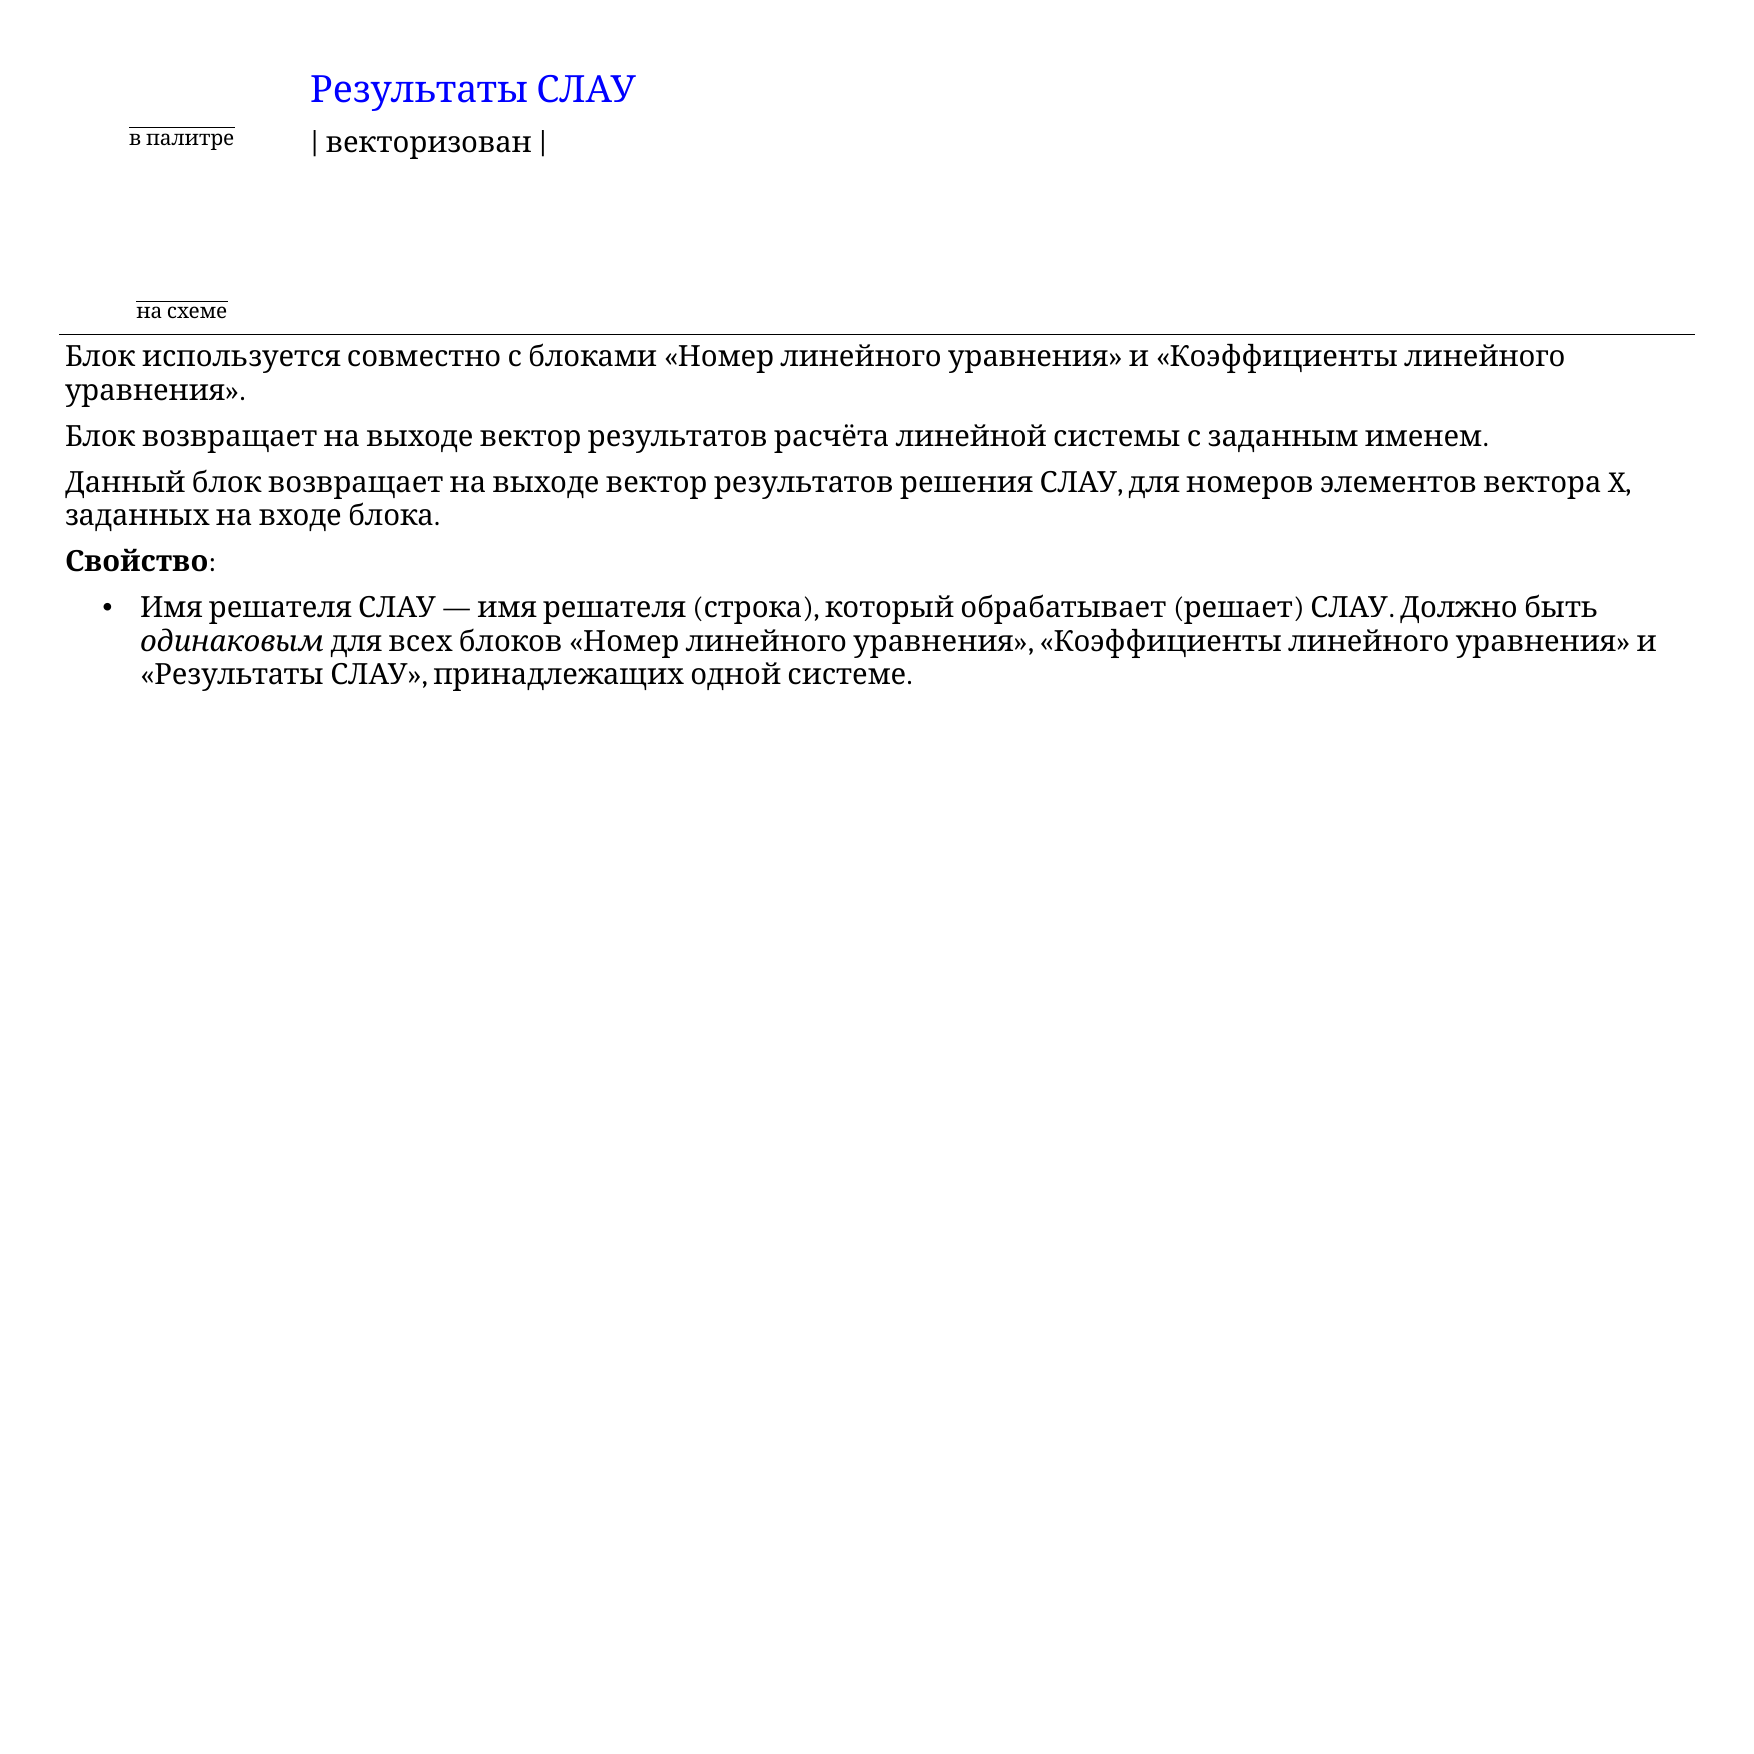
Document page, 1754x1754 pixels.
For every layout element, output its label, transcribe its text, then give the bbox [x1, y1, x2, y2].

table_cell [304, 294, 1695, 334]
table_header Результаты СЛАУ [304, 59, 1695, 121]
table_cell | векторизован | [304, 121, 1695, 178]
table_cell [304, 178, 1695, 294]
table_cell Блок используется совместно с блоками «Номер линейного уравнения» и «Коэффициенты линейного уравнения». Блок возвращает на выходе вектор результатов расчёта линейной системы с заданным именем. Данный блок возвращает на выходе вектор результатов решения СЛАУ, для номеров элементов вектора X, заданных на входе блока. Свойство: Имя решателя СЛАУ — имя решателя (строка), который обрабатывает (решает) СЛАУ. Должно быть одинаковым для всех блоков «Номер линейного уравнения», «Коэффициенты линейного уравнения» и «Результаты СЛАУ», принадлежащих одной системе. [59, 335, 1695, 710]
table_cell на схеме [59, 294, 304, 334]
table_cell [59, 178, 304, 294]
table_cell в палитре [59, 121, 304, 178]
table_header [59, 59, 304, 121]
